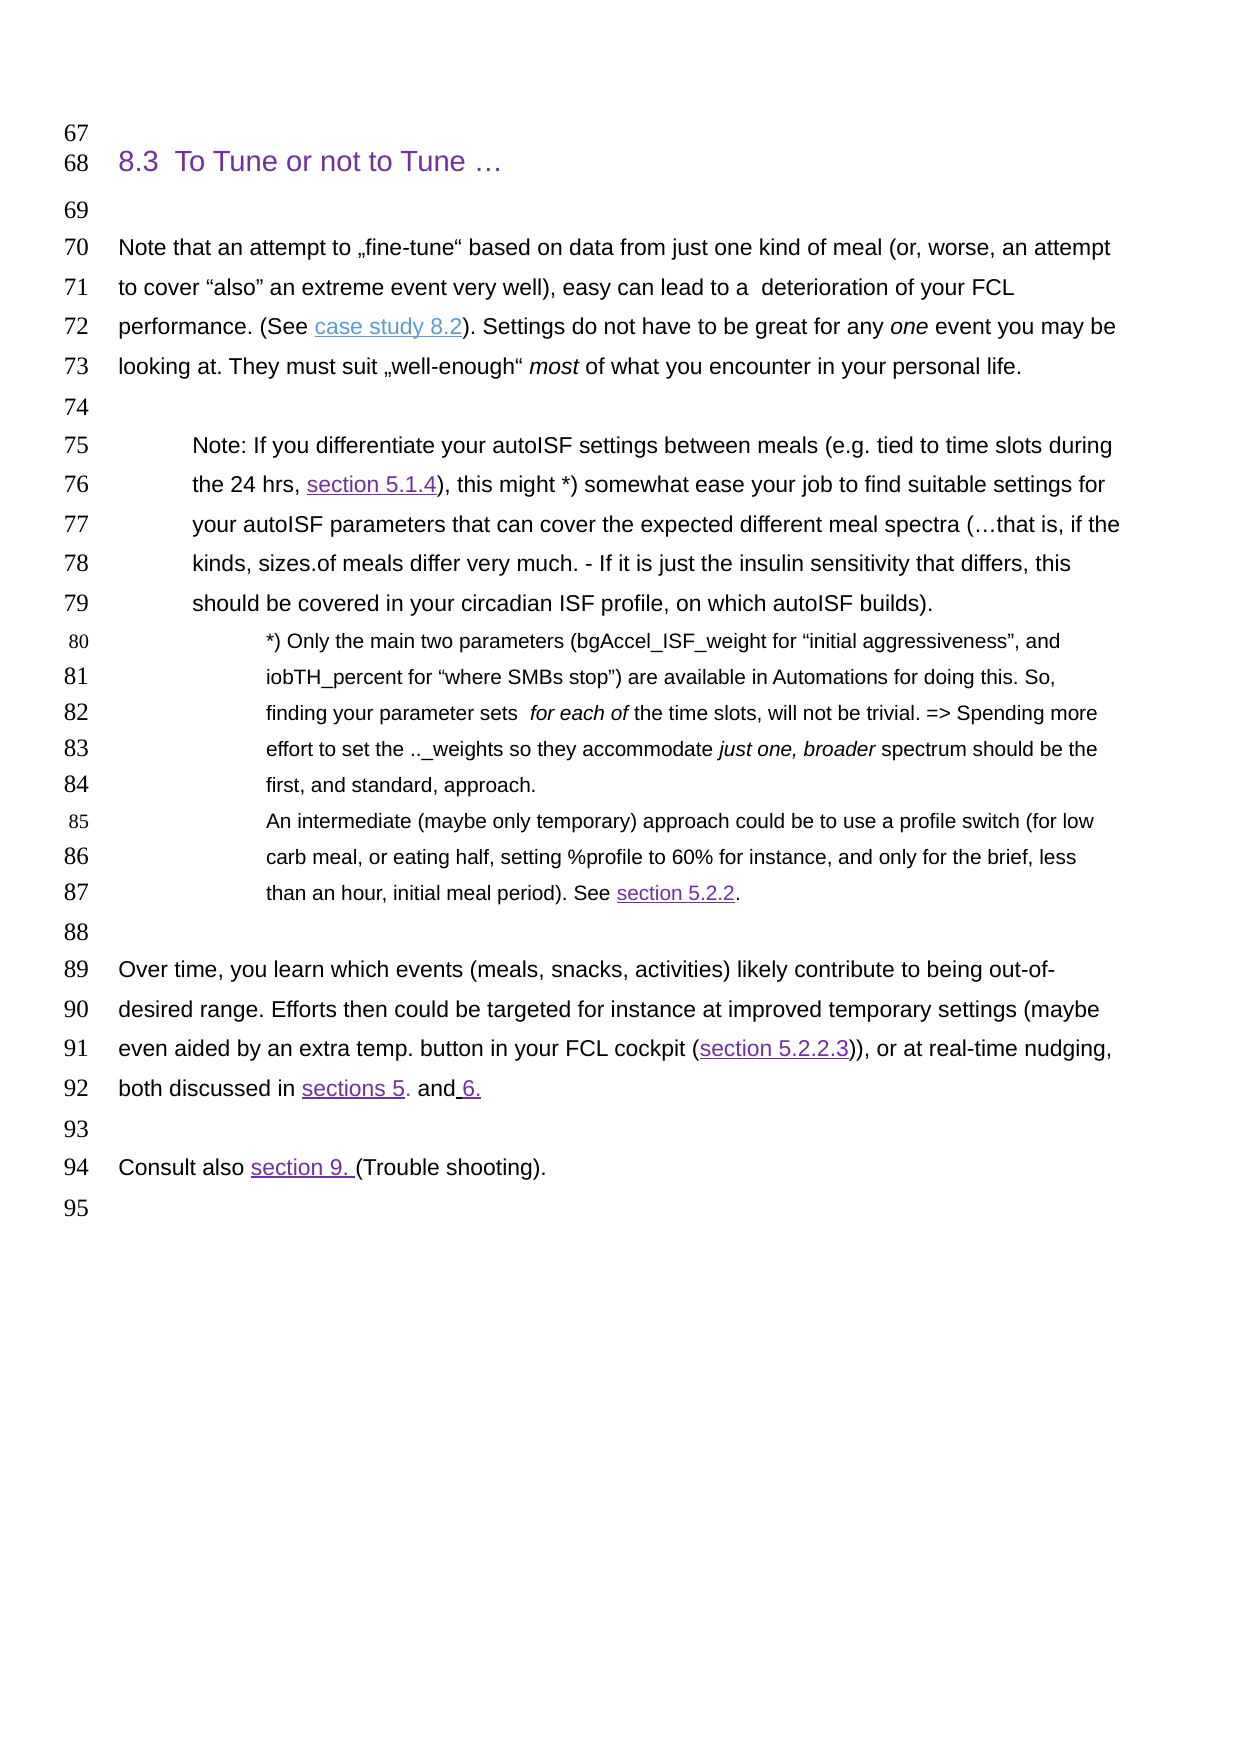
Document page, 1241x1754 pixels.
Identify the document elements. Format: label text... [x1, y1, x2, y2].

text *) Only the main two parameters (bgAccel_ISF_weight for “initial aggressiveness”, and iobTH_percent for “where SMBs stop”) are available in Automations for doing this. So, finding your parameter sets for each of the time slots, will not be trivial. => Spending more effort to set the .._weights so they accommodate just one, broader spectrum should be the first, and standard, approach. [266, 629, 1122, 797]
text Over time, you learn which events (meals, snacks, activities) likely contribute to being out-of-desired range. Efforts then could be targeted for instance at improved temporary settings (maybe even aided by an extra temp. button in your FCL cockpit (section 5.2.2.3)), or at real-time nudging, both discussed in sections 5. and 6. [118, 956, 1122, 1101]
text Note that an attempt to „fine-tune“ based on data from just one kind of meal (or, worse, an attempt to cover “also” an extreme event very well), easy can lead to a deterioration of your FCL performance. (See case study 8.2). Settings do not have to be great for any one event you may be looking at. They must suit „well-enough“ most of what you encounter in your personal life. [118, 234, 1122, 379]
text Consult also section 9. (Trouble shooting). [118, 1153, 1122, 1180]
text An intermediate (maybe only temporary) approach could be to use a profile switch (for low carb meal, or eating half, setting %profile to 60% for instance, and only for the brief, less than an hour, initial meal period). See section 5.2.2. [266, 809, 1122, 904]
text Note: If you differentiate your autoISF settings between meals (e.g. tied to time slots during the 24 hrs, section 5.1.4), this might *) somewhat ease your job to find suitable settings for your autoISF parameters that can cover the expected different meal spectra (…that is, if the kinds, sizes.of meals differ very much. - If it is just the insulin sensitivity that differs, this should be covered in your circadian ISF profile, on which autoISF builds). [192, 432, 1122, 616]
text 8.3 To Tune or not to Tune … [118, 144, 1122, 178]
